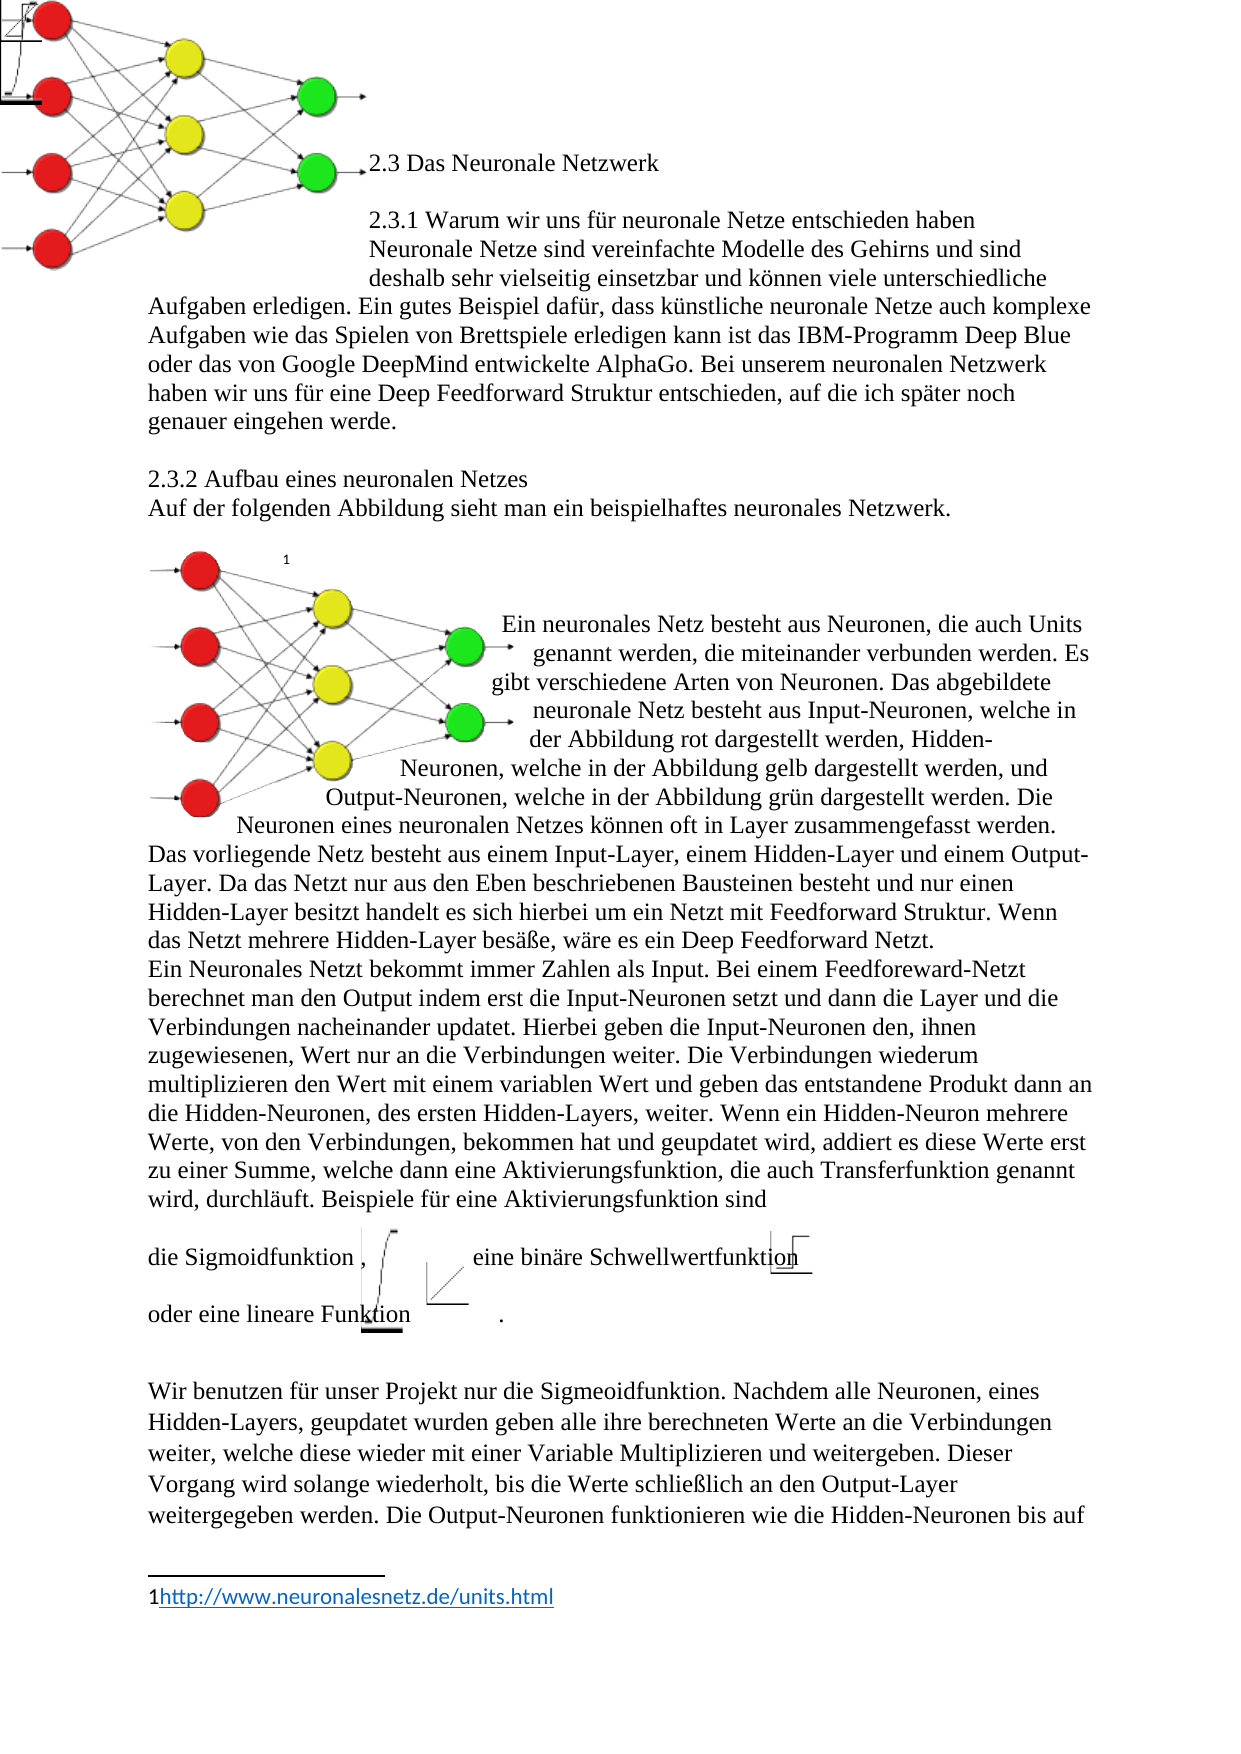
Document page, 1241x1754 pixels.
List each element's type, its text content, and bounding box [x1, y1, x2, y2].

text 2.3.1 Warum wir uns für neuronale Netze entschieden haben [369, 205, 1093, 234]
picture [0, 0, 369, 271]
text die Sigmoidfunktion , eine binäre Schwellwertfunktion [148, 1242, 361, 1271]
picture [149, 551, 514, 818]
text Ein neuronales Netz besteht aus Neuronen, die auch Units genannt werden, die miteinander verbunden werden. Es gibt verschiedene Arten von Neuronen. Das abgebildete neuronale Netz besteht aus Input-Neuronen, welche in der Abbildung rot dargestellt werden, Hidden-Neuronen, welche in der Abbildung gelb dargestellt werden, und Output-Neuronen, welche in der Abbildung grün dargestellt werden. Die Neuronen eines neuronalen Netzes können oft in Layer zusammengefasst werden. Das vorliegende Netz besteht aus einem Input-Layer, einem Hidden-Layer und einem Output-Layer. Da das Netzt nur aus den Eben beschriebenen Bausteinen besteht und nur einen Hidden-Layer besitzt handelt es sich hierbei um ein Netzt mit Feedforward Struktur. Wenn das Netzt mehrere Hidden-Layer besäße, wäre es ein Deep Feedforward Netzt. [148, 609, 1093, 954]
text Neuronale Netze sind vereinfachte Modelle des Gehirns und sind deshalb sehr vielseitig einsetzbar und können viele unterschiedliche Aufgaben erledigen. Ein gutes Beispiel dafür, dass künstliche neuronale Netze auch komplexe Aufgaben wie das Spielen von Brettspiele erledigen kann ist das IBM-Programm Deep Blue oder das von Google DeepMind entwickelte AlphaGo. Bei unserem neuronalen Netzwerk haben wir uns für eine Deep Feedforward Struktur entschieden, auf die ich später noch genauer eingehen werde. [148, 234, 1093, 435]
text 2.3.2 Aufbau eines neuronalen Netzes [148, 464, 1093, 493]
text die Sigmoidfunktion , eine binäre Schwellwertfunktion [403, 1242, 770, 1271]
picture [426, 1262, 469, 1305]
text Auf der folgenden Abbildung sieht man ein beispielhaftes neuronales Netzwerk. [148, 493, 1093, 521]
picture [361, 1227, 403, 1333]
text die Sigmoidfunktion , eine binäre Schwellwertfunktion [813, 1242, 1093, 1271]
text oder eine lineare Funktion . [148, 1299, 361, 1328]
text http://www.neuronalesnetz.de/units.html [148, 1582, 1093, 1610]
text 2.3 Das Neuronale Netzwerk [369, 148, 1093, 176]
picture [770, 1231, 813, 1274]
text Wir benutzen für unser Projekt nur die Sigmeoidfunktion. Nachdem alle Neuronen, eines Hidden-Layers, geupdatet wurden geben alle ihre berechneten Werte an die Verbindungen weiter, welche diese wieder mit einer Variable Multiplizieren und weitergeben. Dieser Vorgang wird solange wiederholt, bis die Werte schließlich an den Output-Layer weitergegeben werden. Die Output-Neuronen funktionieren wie die Hidden-Neuronen bis auf [148, 1376, 1093, 1529]
text Ein Neuronales Netzt bekommt immer Zahlen als Input. Bei einem Feedforeward-Netzt berechnet man den Output indem erst die Input-Neuronen setzt und dann die Layer und die Verbindungen nacheinander updatet. Hierbei geben die Input-Neuronen den, ihnen zugewiesenen, Wert nur an die Verbindungen weiter. Die Verbindungen wiederum multiplizieren den Wert mit einem variablen Wert und geben das entstandene Produkt dann an die Hidden-Neuronen, des ersten Hidden-Layers, weiter. Wenn ein Hidden-Neuron mehrere Werte, von den Verbindungen, bekommen hat und geupdatet wird, addiert es diese Werte erst zu einer Summe, welche dann eine Aktivierungsfunktion, die auch Transferfunktion genannt wird, durchläuft. Beispiele für eine Aktivierungsfunktion sind [148, 954, 1093, 1213]
text oder eine lineare Funktion . [403, 1299, 1093, 1328]
